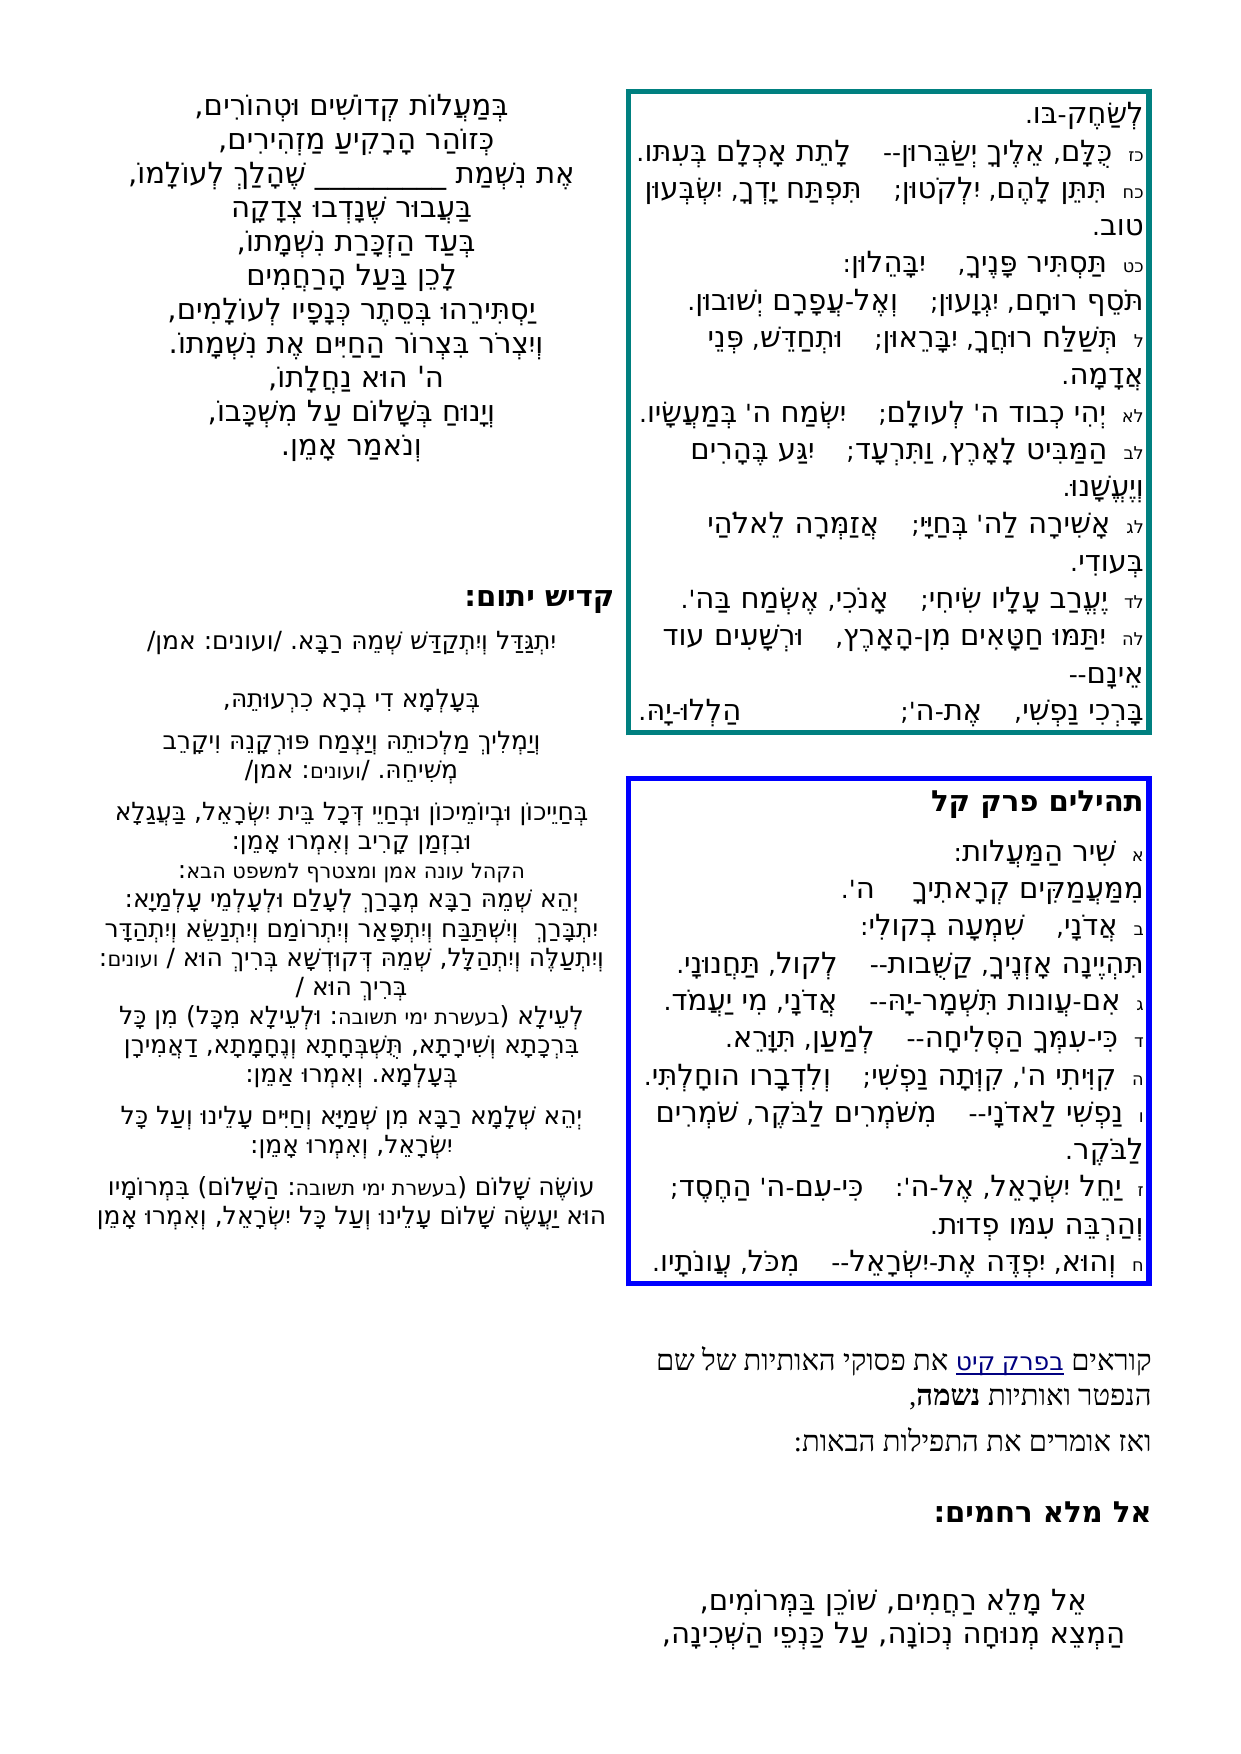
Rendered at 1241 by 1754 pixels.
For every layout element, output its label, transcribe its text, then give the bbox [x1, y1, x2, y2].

subtitle אל מלא רחמים: [626, 1495, 1152, 1529]
list וְיָנוּחַ בְּשָׁלוֹם עַל מִשְׁכָּבוֹ, וְנֹאמַר אָמֵן. [88, 394, 614, 462]
list כְּזוֹהַר הָרָקִיעַ מַזְהִירִים, [88, 122, 614, 156]
list אֵל מָלֵא רַחֲמִים, שׁוֹכֵן בַּמְּרוֹמִים, [626, 1583, 1152, 1617]
list אֶת נִשְׁמַת _________ שֶׁהָלַךְ לְעוֹלָמוֹ, [88, 156, 614, 190]
list לָכֵן בַּעַל הָרַחֲמִים [88, 258, 614, 292]
subtitle תהילים פרק קל [631, 781, 1146, 818]
list בַּעֲבוּר שֶׁנָדְבוּ צְדָקָה [88, 190, 614, 224]
text בְּחַיֵיכוֹן וּבְיוֹמֵיכוֹן וּבְחַיֵי דְּכָל בֵּית יִשְׂרָאֵל, בַּעֲגַלָא וּבִזְמַן קָרִיב וְאִמְרוּ אָמֵן: הקהל עונה אמן ומצטרף למשפט הבא: יְהֵא שְׁמֵהּ רַבָּא מְבָרַךְ לְעָלַם וּלְעָלְמֵי עָלְמַיָא: יִתְבָּרַךְ וְיִשְׁתַּבַּח וְיִתְפָּאַר וְיִתְרוֹמַם וְיִתְנַשֵּׂא וְיִתְהַדָּר וְיִתְעַלֶּה וְיִתְהַלָּל, שְׁמֵהּ דְּקוּדְשָׁא בְּרִיךְ הוּא / ועונים: בְּרִיךְ הוּא / לְעֵילָא (בעשרת ימי תשובה: וּלְעֵילָא מִכָּל) מִן כָּל בִּרְכָתָא וְשִׁירָתָא, תֻּשְׁבְּחָתָא וְנֶחָמָתָא, דַאֲמִירָן בְּעָלְמָא. וְאִמְרוּ אַמֵן: [88, 797, 614, 1089]
text בְּעָלְמָא דִי בְרָא כִרְעוּתֵהּ, [88, 685, 614, 714]
text עוֹשֶׂה שָׁלוֹם (בעשרת ימי תשובה: הַשָּׁלוֹם) בִּמְרוֹמָיו הוּא יַעֲשֶׂה שָׁלוֹם עָלֵינוּ וְעַל כָּל יִשְׂרָאֵל, וְאִמְרוּ אָמֵן [88, 1172, 614, 1231]
subtitle קדיש יתום: [88, 579, 614, 613]
text ואז אומרים את התפילות הבאות: [626, 1424, 1152, 1458]
text יִתְגַּדַּל וְיִתְקַדַּשׁ שְׁמֵהּ רַבָּא. /ועונים: אמן/ [88, 626, 614, 655]
list בְּמַעֲלוֹת קְדוֹשִׁים וּטְהוֹרִים, [88, 88, 614, 122]
list וְיִצְרֹר בִּצְרוֹר הַחַיִּים אֶת נִשְׁמָתוֹ. [88, 326, 614, 360]
text וְיַמְלִיךְ מַלְכוּתֵהּ וְיַצְמַח פּוּרְקָנֵהּ וִיקָרֵב מְשִׁיחֵהּ. /ועונים: אמן/ [88, 726, 614, 785]
list ה' הוּא נַחֲלָתוֹ, [88, 360, 614, 394]
text לְשַׂחֶק-בּו. כז כֻּלָּם, אֵלֶיךָ יְשַׂבֵּרוּן-- לָתֵת אָכְלָם בְּעִתּו. כח תִּתֵּן לָהֶם, יִלְקֹטוּן; תִּפְתַּח יָדְךָ, יִשְׂבְּעוּן טוב. כט תַּסְתִּיר פָּנֶיךָ, יִבָּהֵלוּן: תֹּסֵף רוּחָם, יִגְוָעוּן; וְאֶל-עֲפָרָם יְשׁוּבוּן. ל תְּשַׁלַּח רוּחֲךָ, יִבָּרֵאוּן; וּתְחַדֵּשׁ, פְּנֵי אֲדָמָה. לא יְהִי כְבוד ה' לְעולָם; יִשְׂמַח ה' בְּמַעֲשָׂיו. לב הַמַּבִּיט לָאָרֶץ, וַתִּרְעָד; יִגַּע בֶּהָרִים וְיֶעֱשָׁנוּ. לג אָשִׁירָה לַה' בְּחַיָּי; אֲזַמְּרָה לֵאלֹהַי בְּעודִי. לד יֶעֱרַב עָלָיו שִׂיחִי; אָנֹכִי, אֶשְׂמַח בַּה'. לה יִתַּמּוּ חַטָּאִים מִן-הָאָרֶץ, וּרְשָׁעִים עוד אֵינָם-- בָּרְכִי נַפְשִׁי, אֶת-ה'; הַלְלוּ-יָהּ. [631, 94, 1146, 730]
list יַסְתִּירֵהוּ בְּסֵתֶר כְּנָפָיו לְעוֹלָמִים, [88, 292, 614, 326]
list הַמְצֵא מְנוּחָה נְכוֹנָה, עַל כַּנְפֵי הַשְּׁכִינָה, [626, 1617, 1152, 1651]
text א שִׁיר הַמַּעֲלות: מִמַּעֲמַקִּים קְרָאתִיךָ ה'. ב אֲדֹנָי, שִׁמְעָה בְקולִי: תִּהְיֶינָה אָזְנֶיךָ, קַשֻּׁבות-- לְקול, תַּחֲנוּנָי. ג אִם-עֲונות תִּשְׁמָר-יָהּ-- אֲדֹנָי, מִי יַעֲמֹד. ד כִּי-עִמְּךָ הַסְּלִיחָה-- לְמַעַן, תִּוָּרֵא. ה קִוִּיתִי ה', קִוְּתָה נַפְשִׁי; וְלִדְבָרו הוחָלְתִּי. ו נַפְשִׁי לַאדֹנָי-- מִשֹּׁמְרִים לַבֹּקֶר, שֹׁמְרִים לַבֹּקֶר. ז יַחֵל יִשְׂרָאֵל, אֶל-ה': כִּי-עִם-ה' הַחֶסֶד; וְהַרְבֵּה עִמּו פְדוּת. ח וְהוּא, יִפְדֶּה אֶת-יִשְׂרָאֵל-- מִכֹּל, עֲונֹתָיו. [631, 826, 1146, 1281]
text קוראים בפרק קיט את פסוקי האותיות של שם הנפטר ואותיות נשמה, [626, 1343, 1152, 1412]
text יְהֵא שְׁלָמָא רַבָּא מִן שְׁמַיָּא וְחַיִּים עָלֵינוּ וְעַל כָּל יִשְׂרָאֵל, וְאִמְרוּ אָמֵן: [88, 1101, 614, 1160]
list בְּעַד הַזְכָּרַת נִשְׁמָתוֹ, [88, 224, 614, 258]
